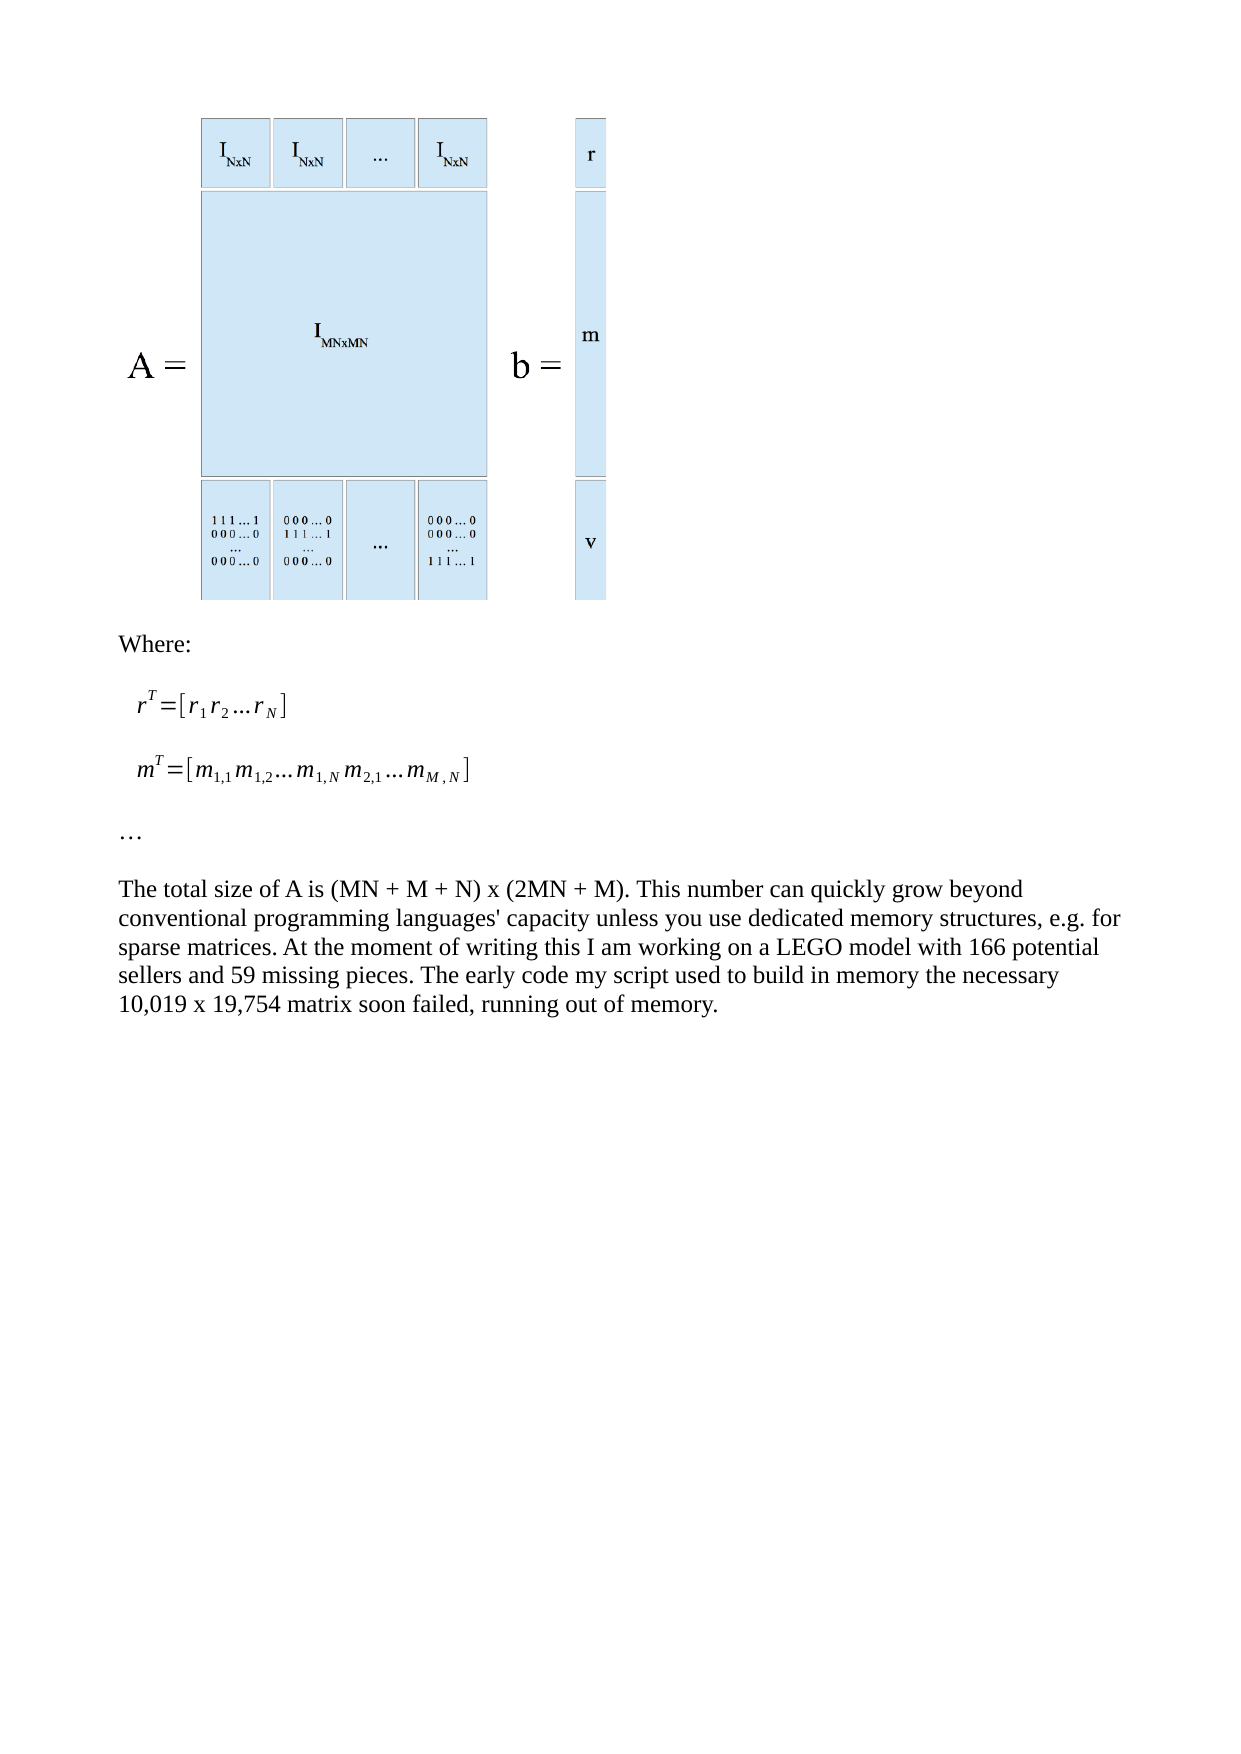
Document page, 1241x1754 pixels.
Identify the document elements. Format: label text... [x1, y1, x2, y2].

text … [118, 816, 1122, 845]
text The total size of A is (MN + M + N) x (2MN + M). This number can quickly grow beyond conventional programming languages' capacity unless you use dedicated memory structures, e.g. for sparse matrices. At the moment of writing this I am working on a LEGO model with 166 potential sellers and 59 missing pieces. The early code my script used to build in memory the necessary 10,019 x 19,754 matrix soon failed, running out of memory. [118, 874, 1122, 1018]
text Where: [118, 629, 1122, 658]
picture [118, 118, 607, 600]
